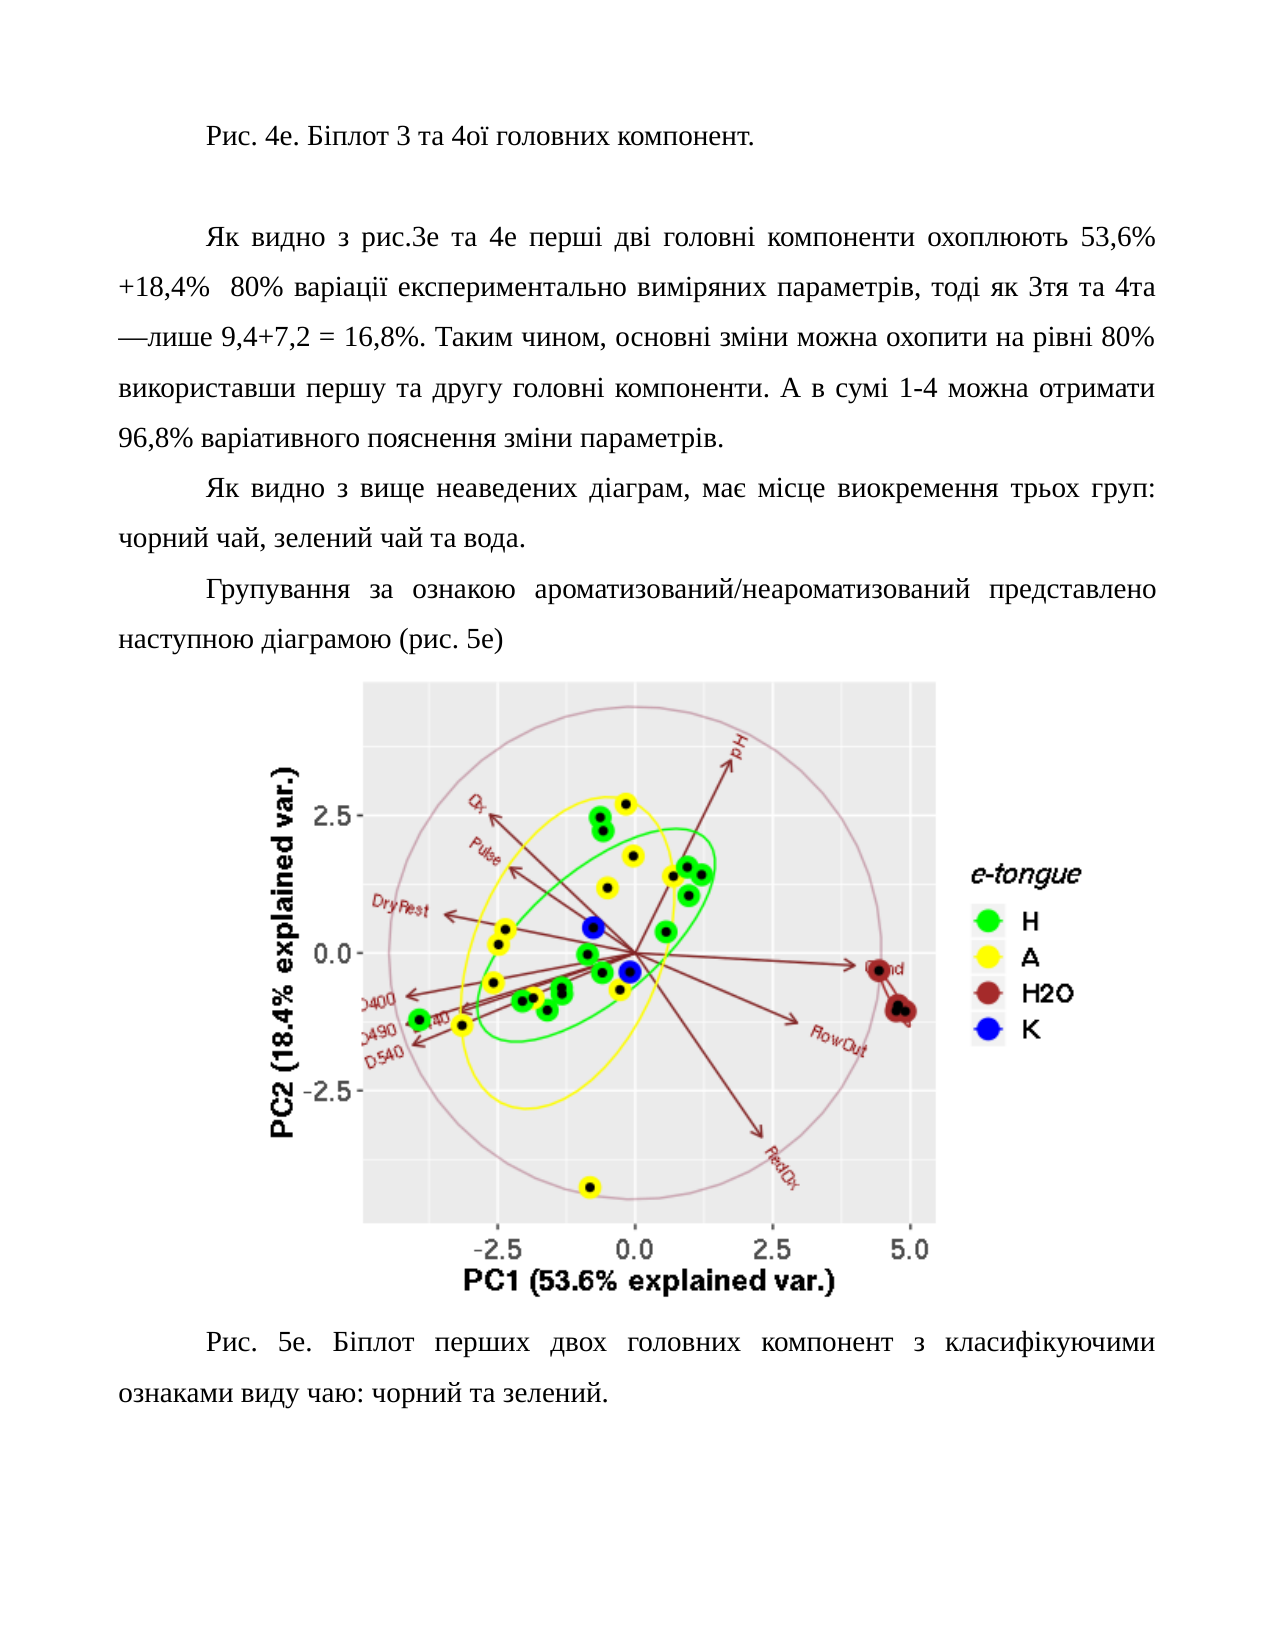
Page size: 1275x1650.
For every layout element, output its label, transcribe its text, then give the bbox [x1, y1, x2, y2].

picture [211, 671, 1152, 1308]
text Групування за ознакою ароматизований/неароматизований представлено наступною діаграмою (рис. 5е) [118, 571, 1157, 655]
text Рис. 5е. Біплот перших двох головних компонент з класифікуючими ознаками виду чаю: чорний та зелений. [118, 1324, 1157, 1408]
text Як видно з рис.3е та 4е перші дві головні компоненти охоплюють 53,6%+18,4% 80% варіації експериментально виміряних параметрів, тоді як 3тя та 4та —лише 9,4+7,2 = 16,8%. Таким чином, основні зміни можна охопити на рівні 80% використавши першу та другу головні компоненти. А в сумі 1-4 можна отримати 96,8% варіативного пояснення зміни параметрів. [118, 219, 1157, 453]
text Рис. 4е. Біплот 3 та 4ої головних компонент. [118, 118, 1157, 152]
text Як видно з вище неаведених діаграм, має місце виокремення трьох груп: чорний чай, зелений чай та вода. [118, 470, 1157, 554]
